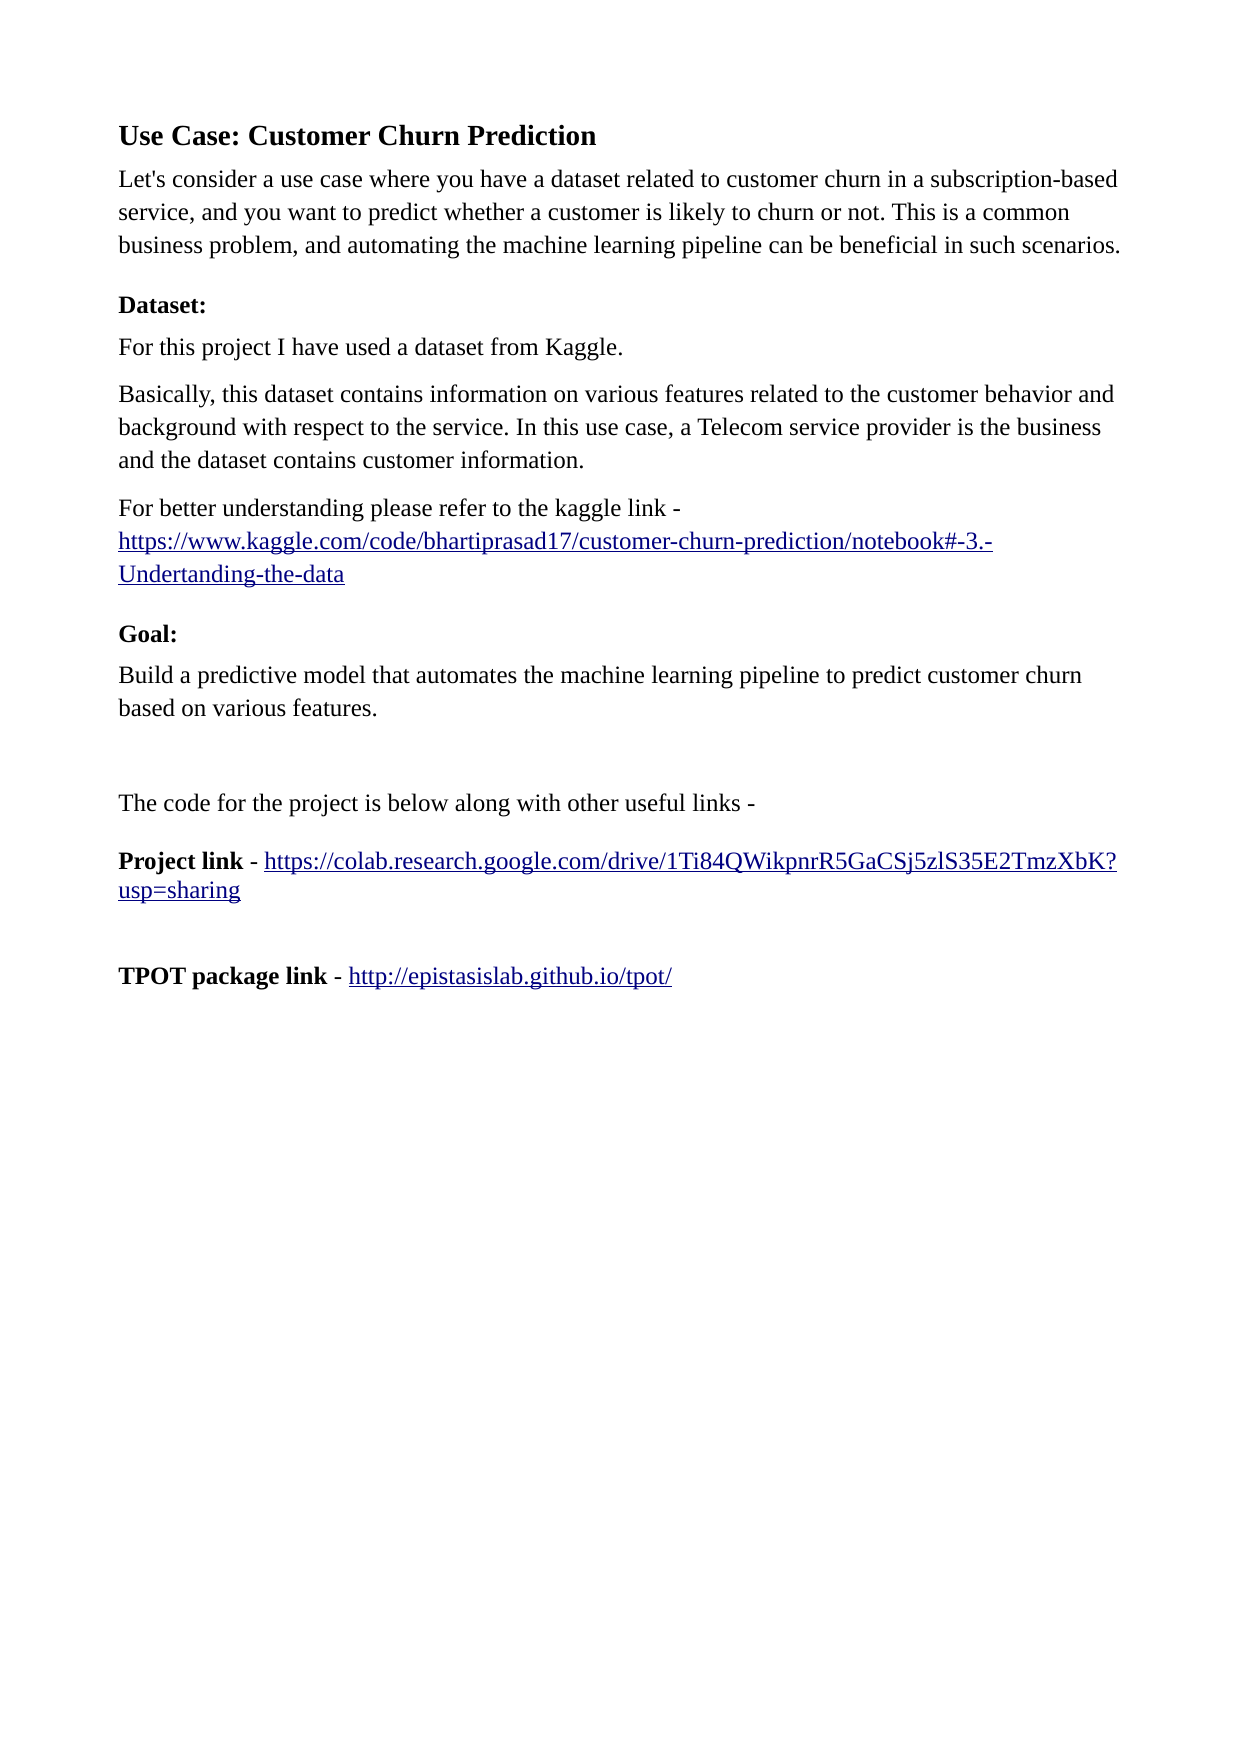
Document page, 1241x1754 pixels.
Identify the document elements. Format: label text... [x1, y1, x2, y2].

subtitle Use Case: Customer Churn Prediction [118, 118, 1122, 152]
text TPOT package link - http://epistasislab.github.io/tpot/ [118, 961, 1122, 990]
subtitle Dataset: [118, 290, 1122, 319]
text Build a predictive model that automates the machine learning pipeline to predict customer churn based on various features. [118, 660, 1122, 722]
text Let's consider a use case where you have a dataset related to customer churn in a subscription-based service, and you want to predict whether a customer is likely to churn or not. This is a common business problem, and automating the machine learning pipeline can be beneficial in such scenarios. [118, 164, 1122, 259]
text Basically, this dataset contains information on various features related to the customer behavior and background with respect to the service. In this use case, a Telecom service provider is the business and the dataset contains customer information. [118, 379, 1122, 474]
text For better understanding please refer to the kaggle link - https://www.kaggle.com/code/bhartiprasad17/customer-churn-prediction/notebook#-3.-Undertanding-the-data [118, 493, 1122, 588]
text For this project I have used a dataset from Kaggle. [118, 332, 1122, 360]
subtitle Goal: [118, 619, 1122, 648]
text The code for the project is below along with other useful links - Project link - https://colab.research.google.com/drive/1Ti84QWikpnrR5GaCSj5zlS35E2TmzXbK?usp=sharing [118, 788, 1122, 903]
